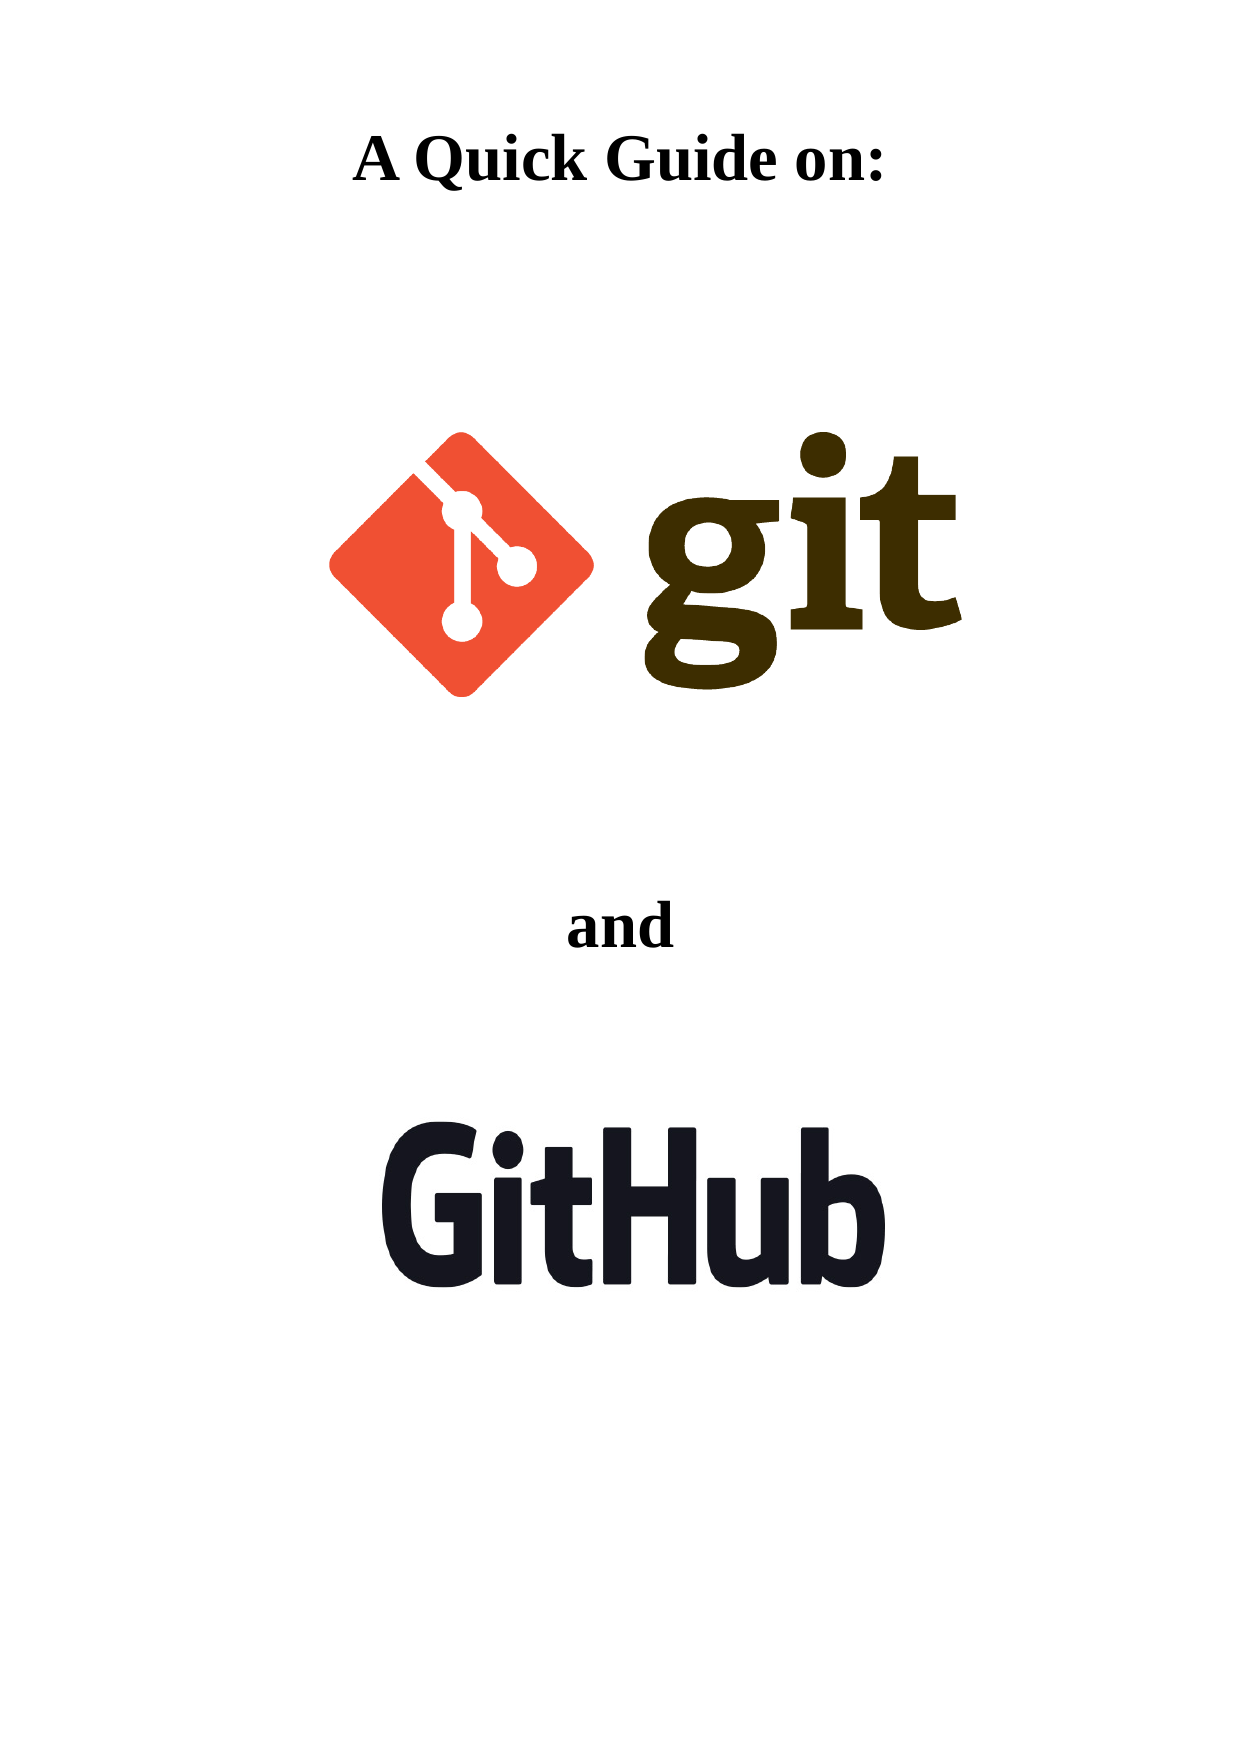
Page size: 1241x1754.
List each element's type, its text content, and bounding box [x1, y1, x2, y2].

text A Quick Guide on: [118, 118, 1122, 195]
picture [131, 1069, 1136, 1339]
picture [329, 432, 962, 697]
text and [118, 885, 1122, 961]
